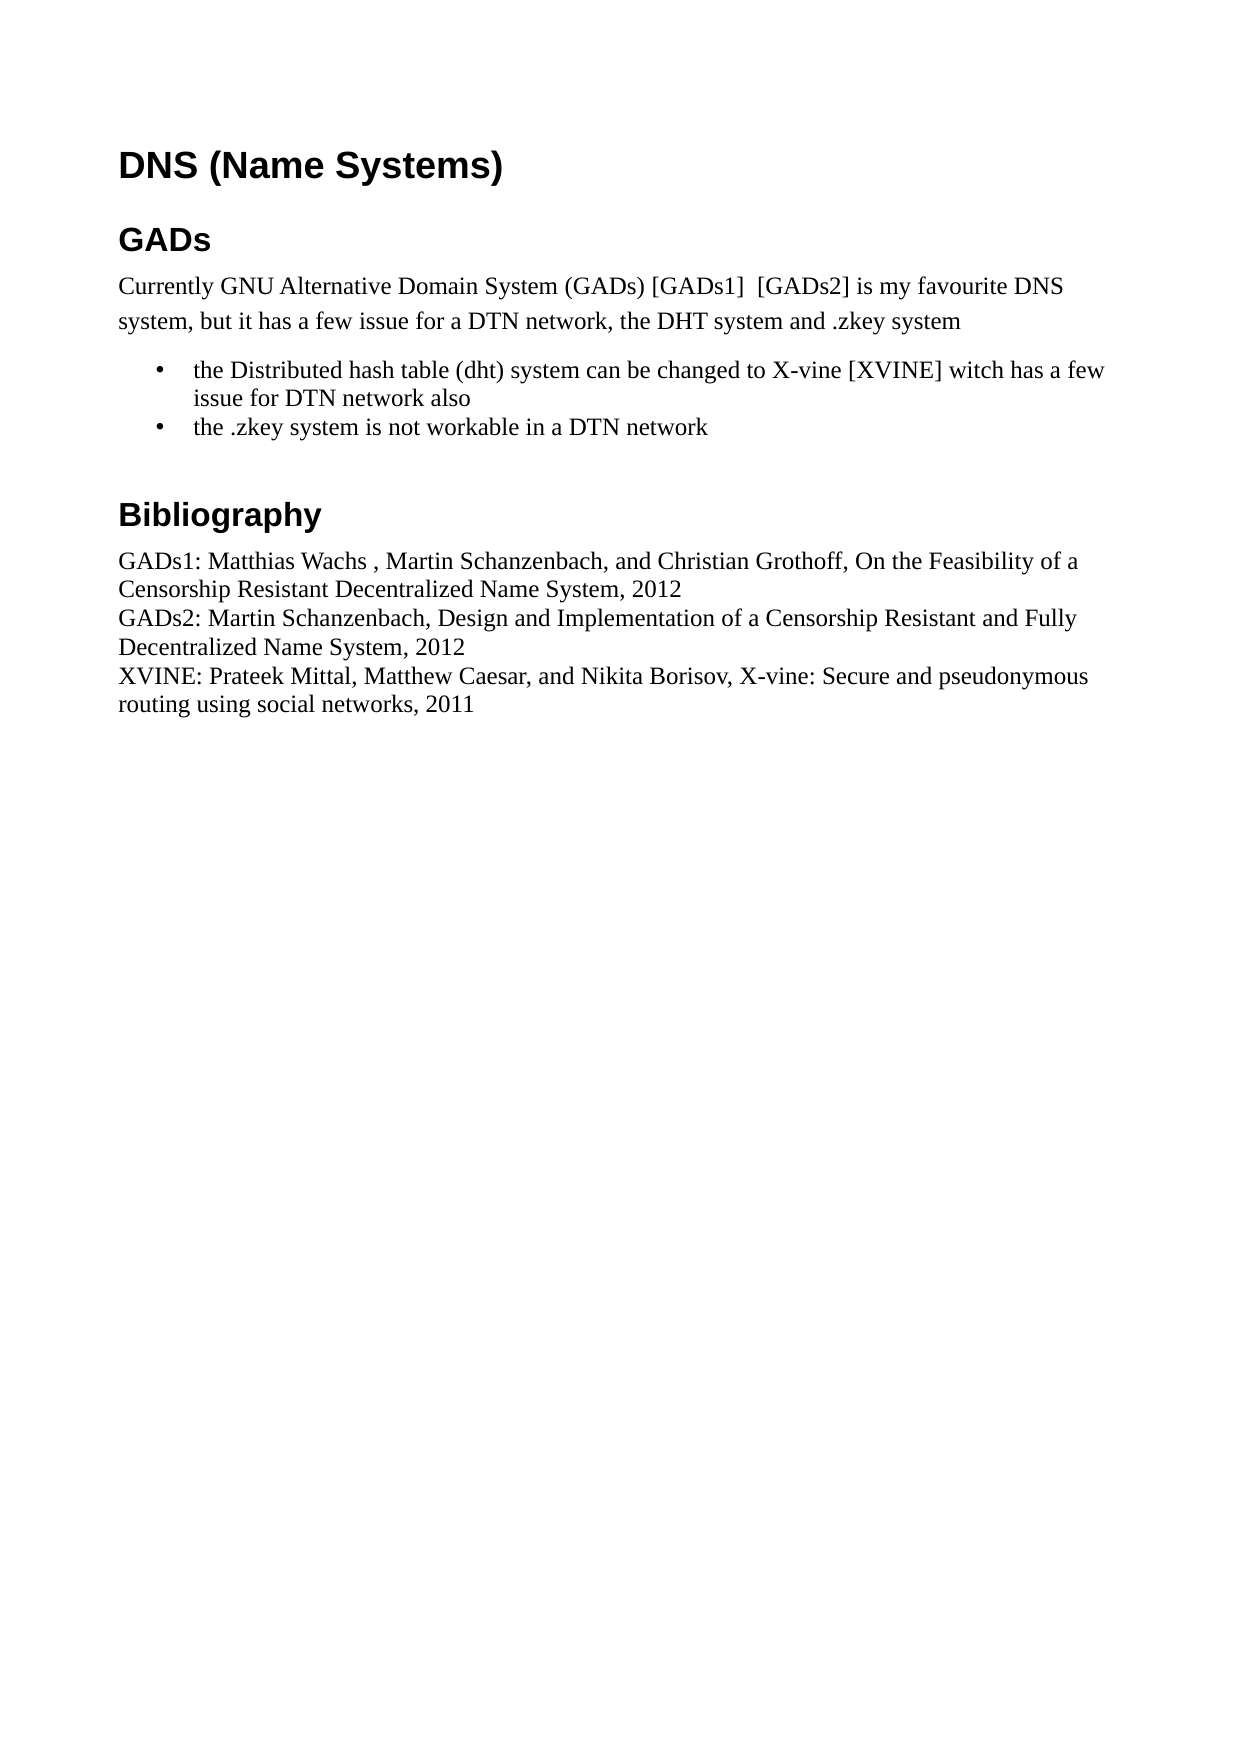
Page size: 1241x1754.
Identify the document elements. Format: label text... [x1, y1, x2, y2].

text Currently GNU Alternative Domain System (GADs) [GADs1] [GADs2] is my favourite DNS system, but it has a few issue for a DTN network, the DHT system and .zkey system [118, 271, 1122, 334]
text GADs2: Martin Schanzenbach, Design and Implementation of a Censorship Resistant and Fully Decentralized Name System, 2012 [118, 603, 1122, 661]
list the .zkey system is not workable in a DTN network [156, 412, 1122, 441]
text GADs1: Matthias Wachs , Martin Schanzenbach, and Christian Grothoff, On the Feasibility of a Censorship Resistant Decentralized Name System, 2012 [118, 546, 1122, 603]
subtitle GADs [118, 220, 1122, 259]
text XVINE: Prateek Mittal, Matthew Caesar, and Nikita Borisov, X-vine: Secure and pseudonymous routing using social networks, 2011 [118, 661, 1122, 718]
subtitle DNS (Name Systems) [118, 143, 1122, 187]
subtitle Bibliography [118, 495, 1122, 533]
list the Distributed hash table (dht) system can be changed to X-vine [XVINE] witch has a few issue for DTN network also [156, 355, 1122, 412]
